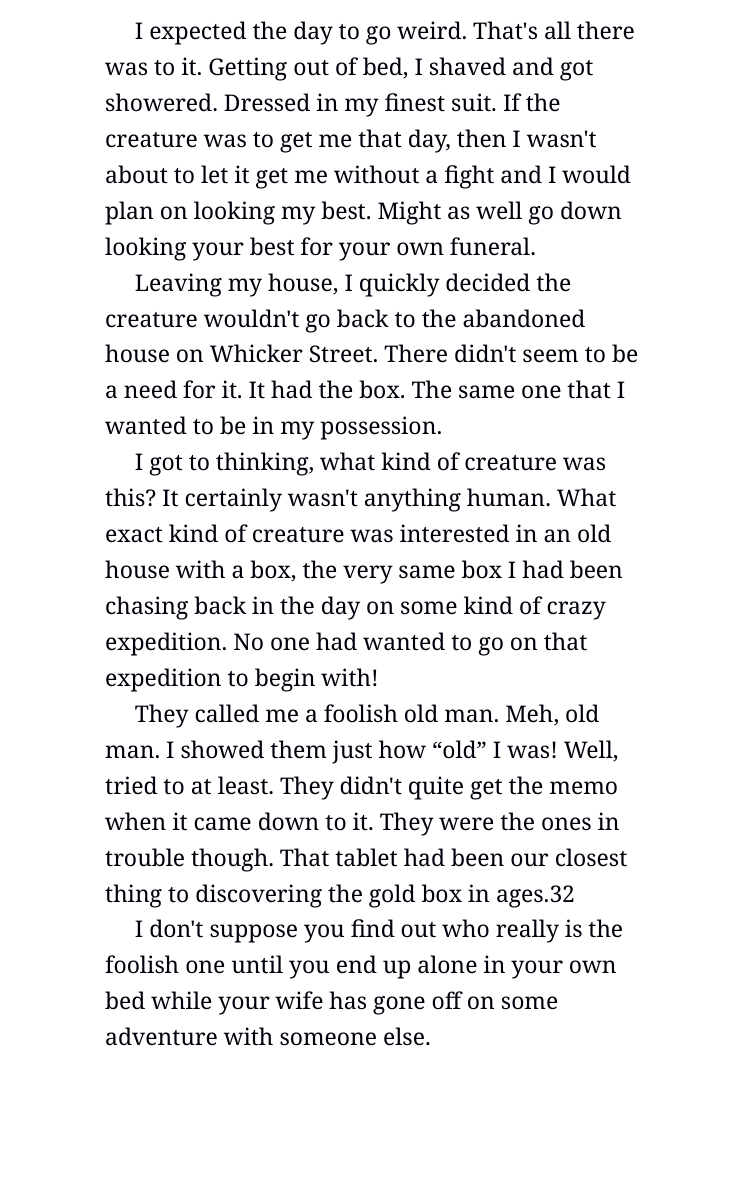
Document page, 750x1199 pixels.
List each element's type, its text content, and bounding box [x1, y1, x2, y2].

text Leaving my house, I quickly decided the creature wouldn't go back to the abandoned house on Whicker Street. There didn't seem to be a need for it. It had the box. The same one that I wanted to be in my possession. [105, 267, 645, 442]
text They called me a foolish old man. Meh, old man. I showed them just how “old” I was! Well, tried to at least. They didn't quite get the memo when it came down to it. They were the ones in trouble though. That tablet had been our closest thing to discovering the gold box in ages.32 [105, 698, 645, 909]
text I expected the day to go weird. That's all there was to it. Getting out of bed, I shaved and got showered. Dressed in my finest suit. If the creature was to get me that day, then I wasn't about to let it get me without a fight and I would plan on looking my best. Might as well go down looking your best for your own funeral. [105, 15, 645, 262]
text I got to thinking, what kind of creature was this? It certainly wasn't anything human. What exact kind of creature was interested in an old house with a box, the very same box I had been chasing back in the day on some kind of crazy expedition. No one had wanted to go on that expedition to begin with! [105, 446, 645, 693]
text I don't suppose you find out who really is the foolish one until you end up alone in your own bed while your wife has gone off on some adventure with someone else. [105, 913, 645, 1052]
